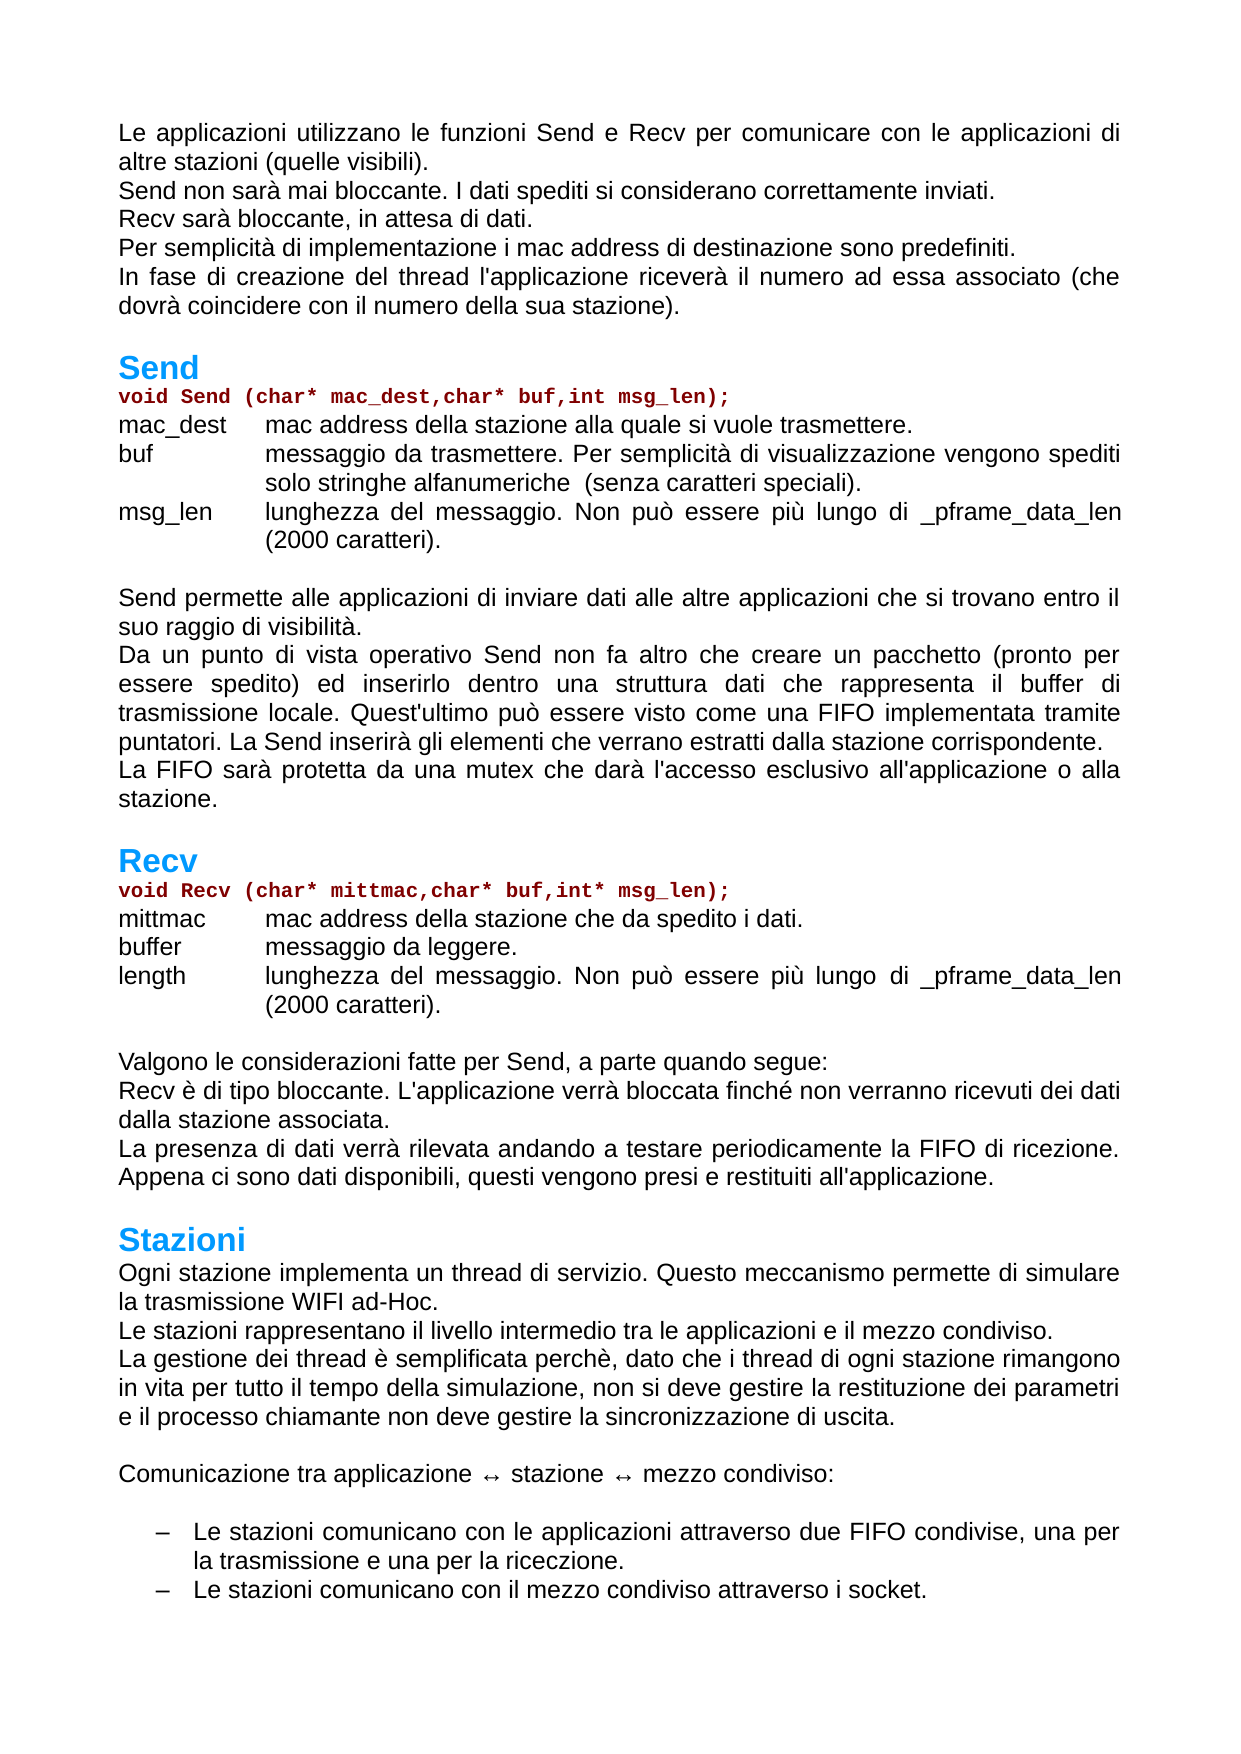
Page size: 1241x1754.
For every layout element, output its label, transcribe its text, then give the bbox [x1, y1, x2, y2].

text Send [118, 348, 1122, 387]
text Send non sarà mai bloccante. I dati spediti si considerano correttamente inviati. [118, 176, 1122, 204]
text Comunicazione tra applicazione ↔ stazione ↔ mezzo condiviso: [118, 1459, 1122, 1488]
text Recv [118, 841, 1122, 880]
text Per semplicità di implementazione i mac address di destinazione sono predefiniti. [118, 233, 1122, 262]
text length lunghezza del messaggio. Non può essere più lungo di _pframe_data_len (2000 caratteri). [118, 961, 1122, 1018]
text La gestione dei thread è semplificata perchè, dato che i thread di ogni stazione rimangono in vita per tutto il tempo della simulazione, non si deve gestire la restituzione dei parametri e il processo chiamante non deve gestire la sincronizzazione di uscita. [118, 1344, 1122, 1431]
text Recv è di tipo bloccante. L'applicazione verrà bloccata finché non verranno ricevuti dei dati dalla stazione associata. [118, 1076, 1122, 1133]
text msg_len lunghezza del messaggio. Non può essere più lungo di _pframe_data_len (2000 caratteri). [118, 496, 1122, 554]
text buf messaggio da trasmettere. Per semplicità di visualizzazione vengono spediti solo stringhe alfanumeriche (senza caratteri speciali). [118, 439, 1122, 496]
text mac_dest mac address della stazione alla quale si vuole trasmettere. [118, 410, 1122, 439]
text Le applicazioni utilizzano le funzioni Send e Recv per comunicare con le applicazioni di altre stazioni (quelle visibili). [118, 118, 1122, 176]
text void Recv (char* mittmac,char* buf,int* msg_len); [118, 880, 1122, 903]
text mittmac mac address della stazione che da spedito i dati. [118, 903, 1122, 932]
text Stazioni [118, 1220, 1122, 1258]
text Da un punto di vista operativo Send non fa altro che creare un pacchetto (pronto per essere spedito) ed inserirlo dentro una struttura dati che rappresenta il buffer di trasmissione locale. Quest'ultimo può essere visto come una FIFO implementata tramite puntatori. La Send inserirà gli elementi che verrano estratti dalla stazione corrispondente. [118, 640, 1122, 755]
text In fase di creazione del thread l'applicazione riceverà il numero ad essa associato (che dovrà coincidere con il numero della sua stazione). [118, 262, 1122, 319]
text buffer messaggio da leggere. [118, 932, 1122, 961]
text La FIFO sarà protetta da una mutex che darà l'accesso esclusivo all'applicazione o alla stazione. [118, 755, 1122, 813]
text Recv sarà bloccante, in attesa di dati. [118, 204, 1122, 233]
text Send permette alle applicazioni di inviare dati alle altre applicazioni che si trovano entro il suo raggio di visibilità. [118, 583, 1122, 640]
text La presenza di dati verrà rilevata andando a testare periodicamente la FIFO di ricezione. Appena ci sono dati disponibili, questi vengono presi e restituiti all'applicazione. [118, 1133, 1122, 1191]
list Le stazioni comunicano con le applicazioni attraverso due FIFO condivise, una per la trasmissione e una per la riceczione. [156, 1517, 1122, 1574]
text Valgono le considerazioni fatte per Send, a parte quando segue: [118, 1047, 1122, 1076]
list Le stazioni comunicano con il mezzo condiviso attraverso i socket. [156, 1574, 1122, 1603]
text Ogni stazione implementa un thread di servizio. Questo meccanismo permette di simulare la trasmissione WIFI ad-Hoc. [118, 1258, 1122, 1316]
text void Send (char* mac_dest,char* buf,int msg_len); [118, 387, 1122, 410]
text Le stazioni rappresentano il livello intermedio tra le applicazioni e il mezzo condiviso. [118, 1316, 1122, 1344]
